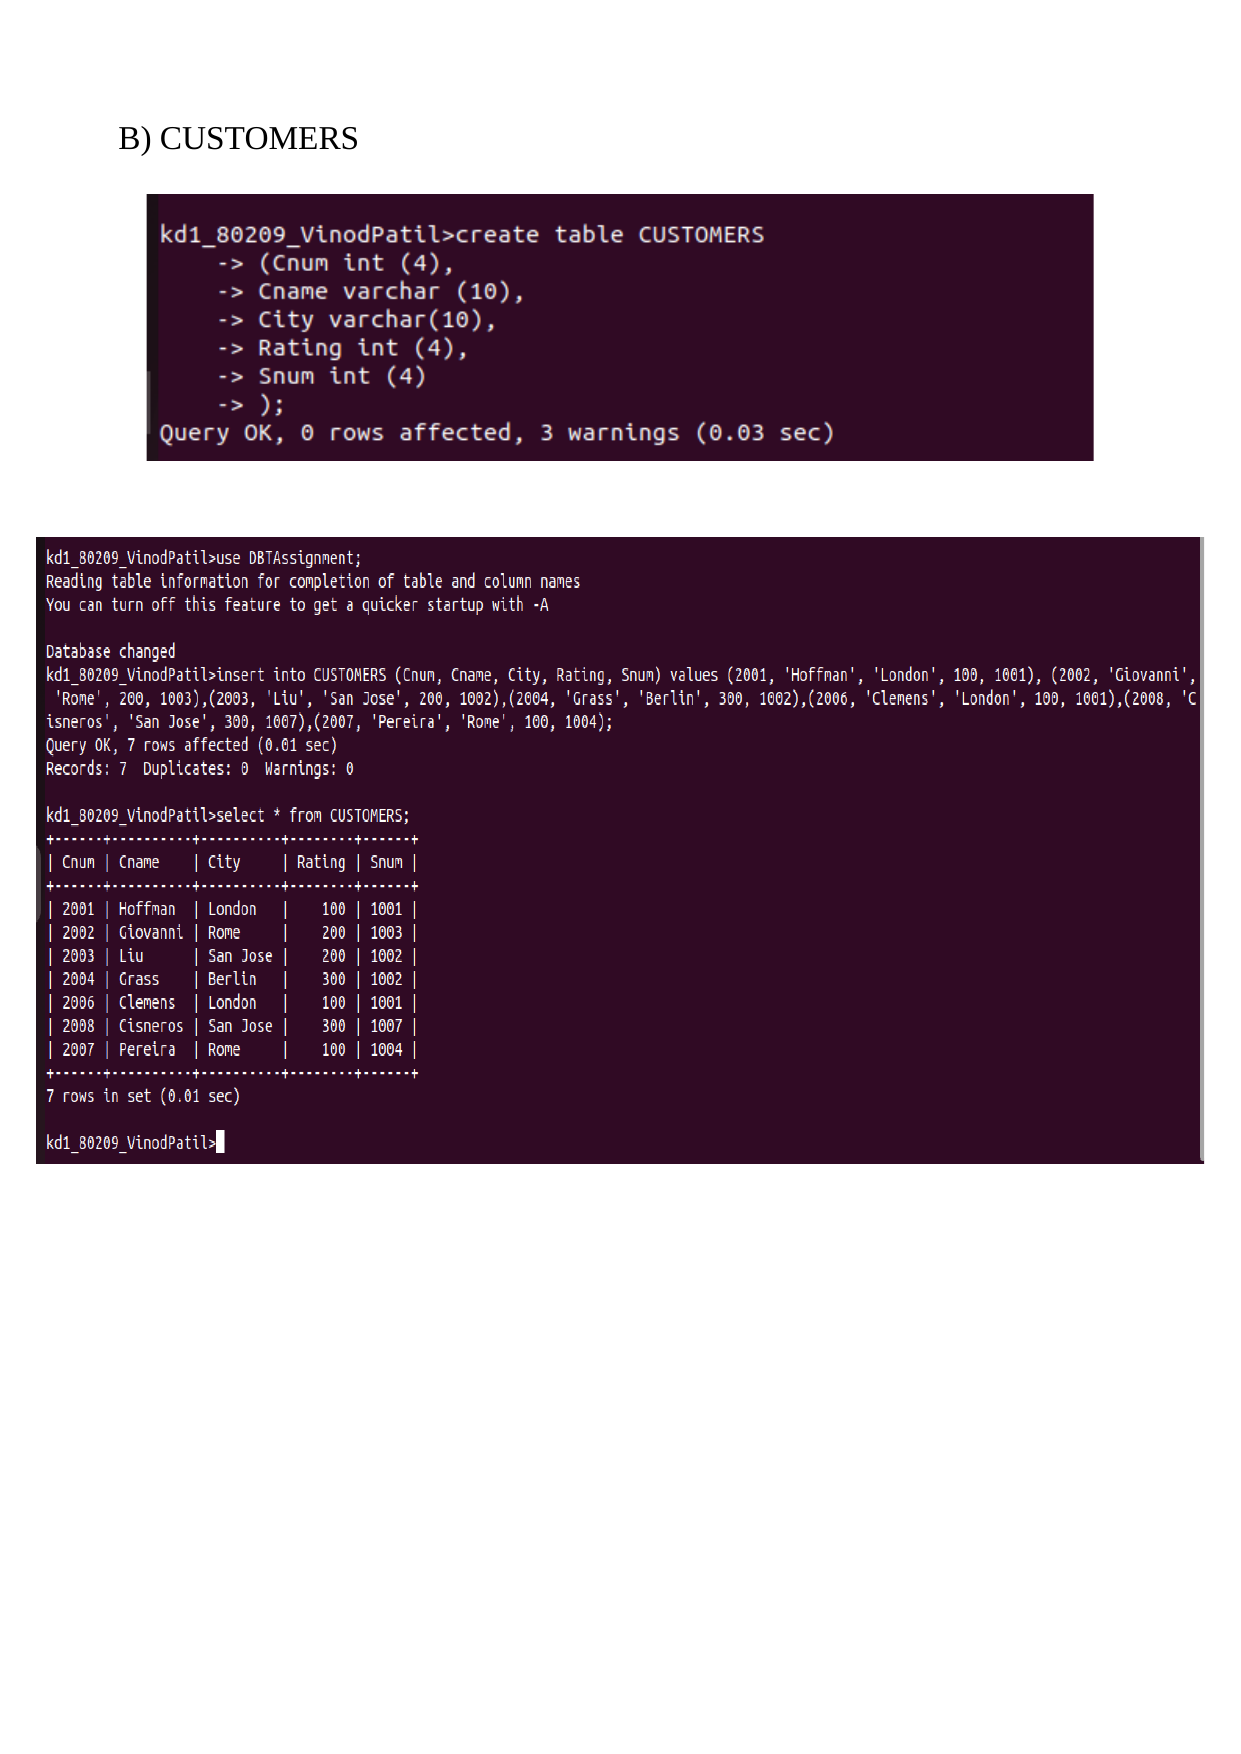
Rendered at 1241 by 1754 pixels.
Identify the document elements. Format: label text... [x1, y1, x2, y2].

picture [146, 194, 1094, 461]
picture [36, 537, 1205, 1164]
text B) CUSTOMERS [118, 118, 1122, 156]
